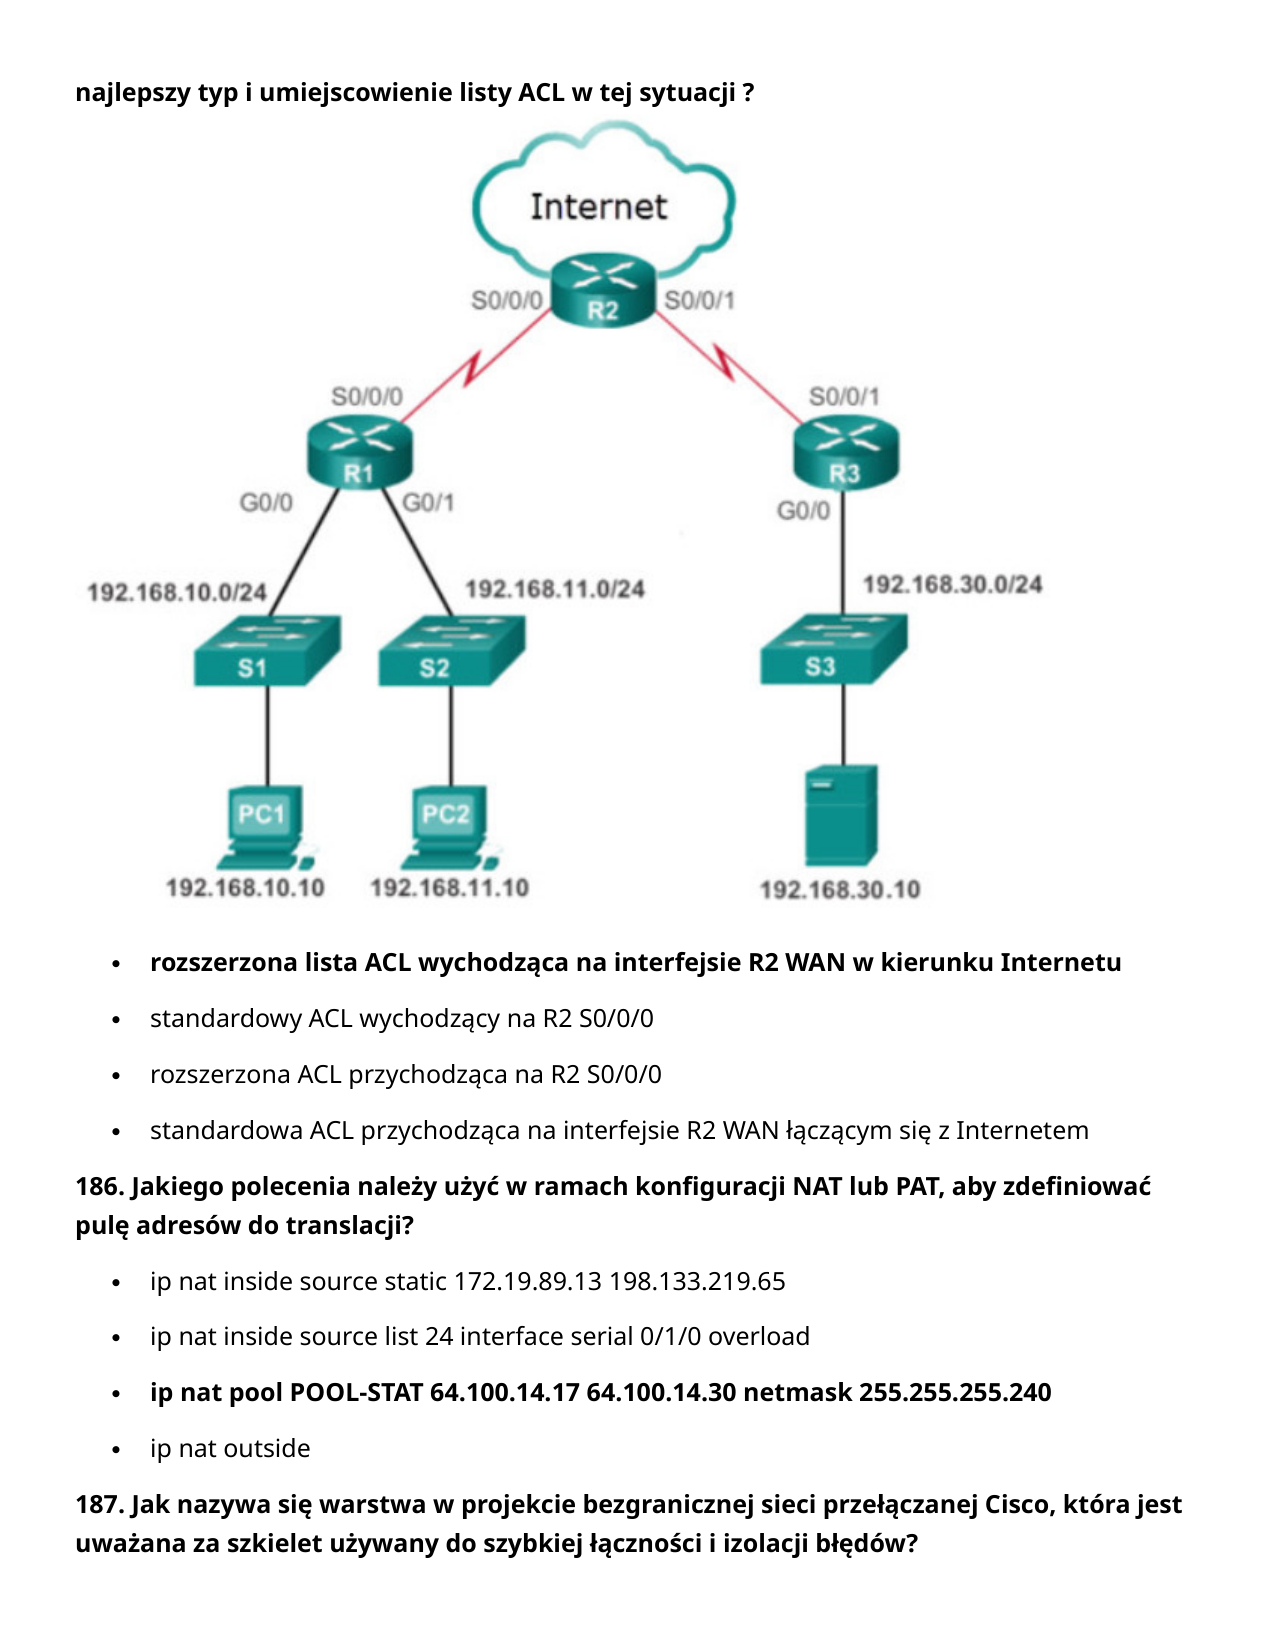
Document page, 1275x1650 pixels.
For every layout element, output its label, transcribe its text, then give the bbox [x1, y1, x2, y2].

list rozszerzona ACL przychodząca na R2 S0/0/0 [112, 1056, 1200, 1091]
text 186. Jakiego polecenia należy użyć w ramach konfiguracji NAT lub PAT, aby zdefiniować pulę adresów do translacji? [75, 1168, 1200, 1241]
list standardowy ACL wychodzący na R2 S0/0/0 [112, 1001, 1200, 1035]
list rozszerzona lista ACL wychodząca na interfejsie R2 WAN w kierunku Internetu [112, 945, 1200, 979]
list standardowa ACL przychodząca na interfejsie R2 WAN łączącym się z Internetem [112, 1112, 1200, 1146]
list ip nat inside source list 24 interface serial 0/1/0 overload [112, 1319, 1200, 1353]
list ip nat outside [112, 1431, 1200, 1465]
text 187. Jak nazywa się warstwa w projekcie bezgranicznej sieci przełączanej Cisco, która jest uważana za szkielet używany do szybkiej łączności i izolacji błędów? [75, 1486, 1200, 1560]
text najlepszy typ i umiejscowienie listy ACL w tej sytuacji ? [75, 75, 1200, 923]
list ip nat inside source static 172.19.89.13 198.133.219.65 [112, 1263, 1200, 1297]
list ip nat pool POOL-STAT 64.100.14.17 64.100.14.30 netmask 255.255.255.240 [112, 1375, 1200, 1409]
